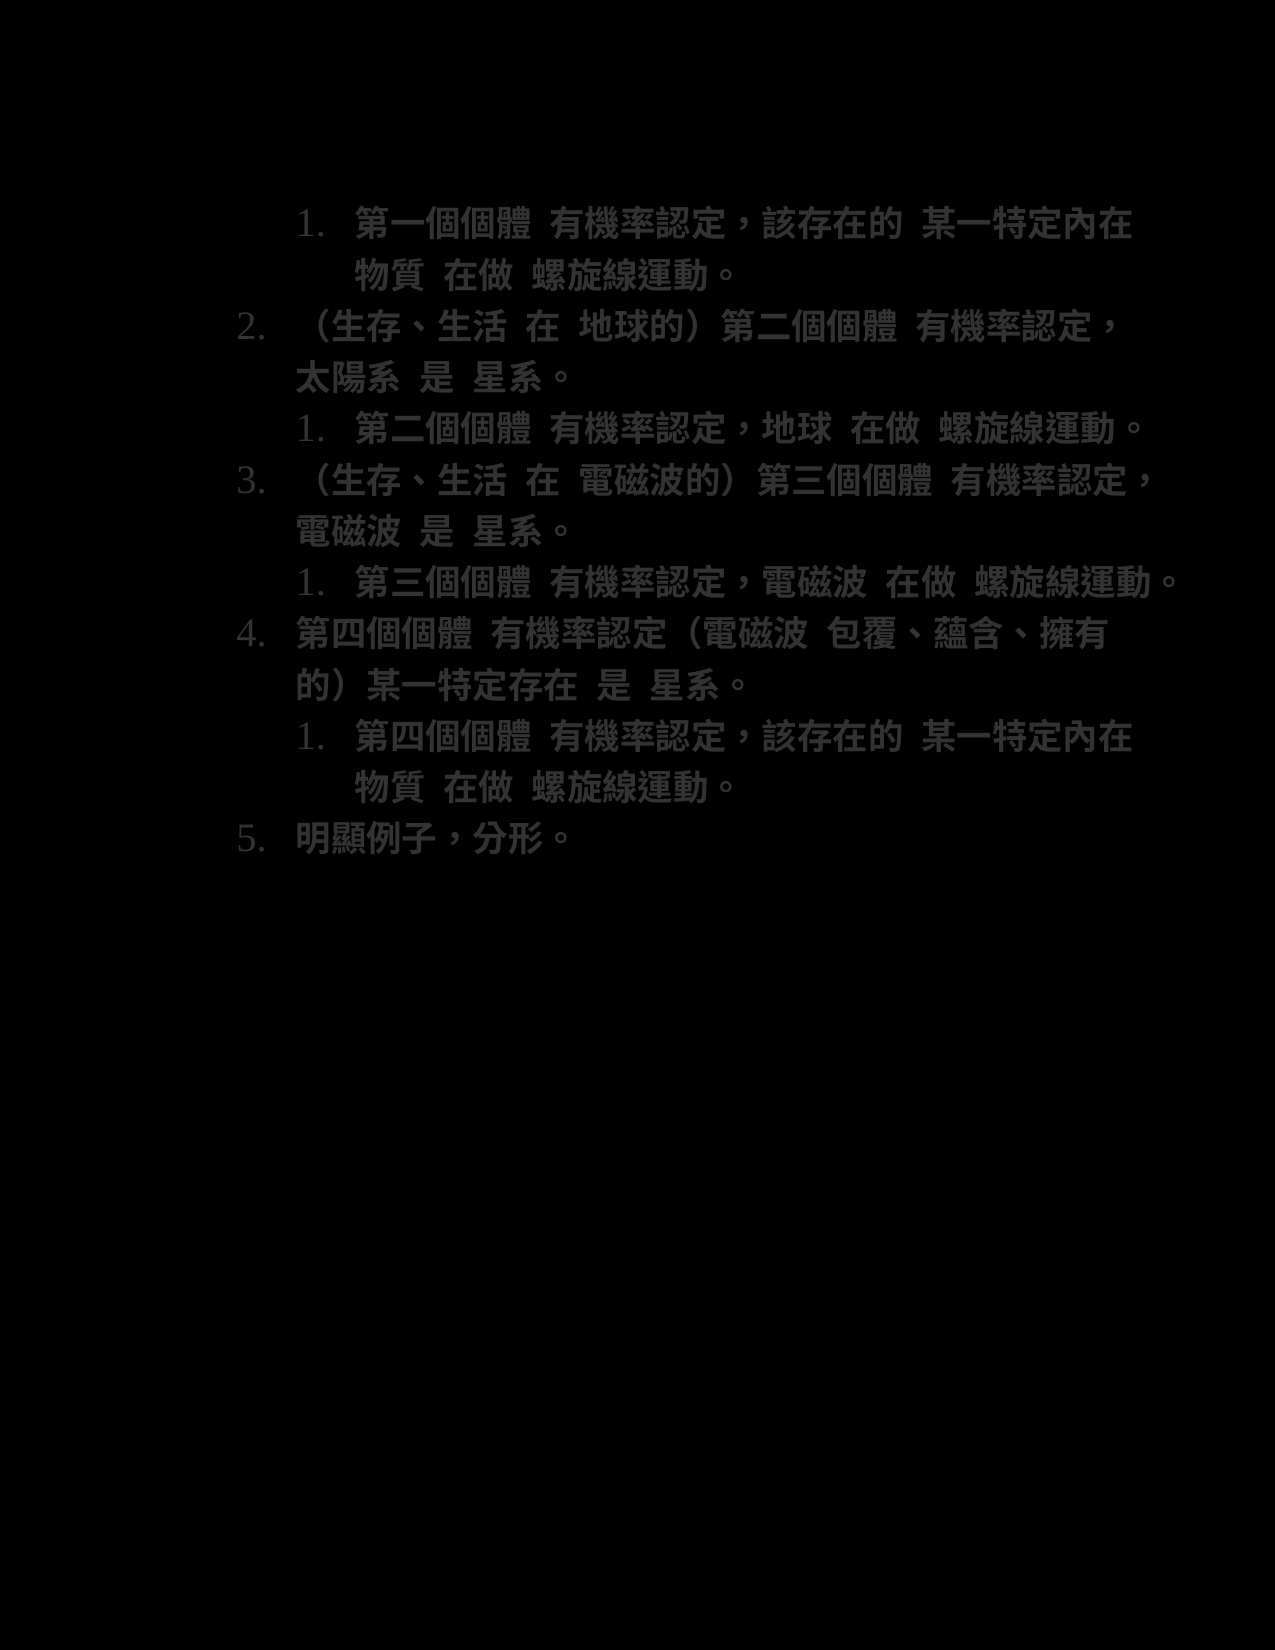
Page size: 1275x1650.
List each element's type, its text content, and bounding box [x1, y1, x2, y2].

list （生存、生活 在 地球的）第二個個體 有機率認定，太陽系 是 星系。 [236, 298, 1157, 401]
list 第四個個體 有機率認定（電磁波 包覆、蘊含、擁有 的）某一特定存在 是 星系。 [236, 606, 1157, 708]
list （生存、生活 在 電磁波的）第三個個體 有機率認定，電磁波 是 星系。 [236, 452, 1157, 554]
list 第四個個體 有機率認定，該存在的 某一特定內在物質 在做 螺旋線運動。 [295, 708, 1157, 811]
list 第一個個體 有機率認定，該存在的 某一特定內在物質 在做 螺旋線運動。 [295, 196, 1157, 298]
list 明顯例子，分形。 [236, 811, 1157, 862]
list 第二個個體 有機率認定，地球 在做 螺旋線運動。 [295, 401, 1157, 452]
list 第三個個體 有機率認定，電磁波 在做 螺旋線運動。 [295, 554, 1157, 606]
